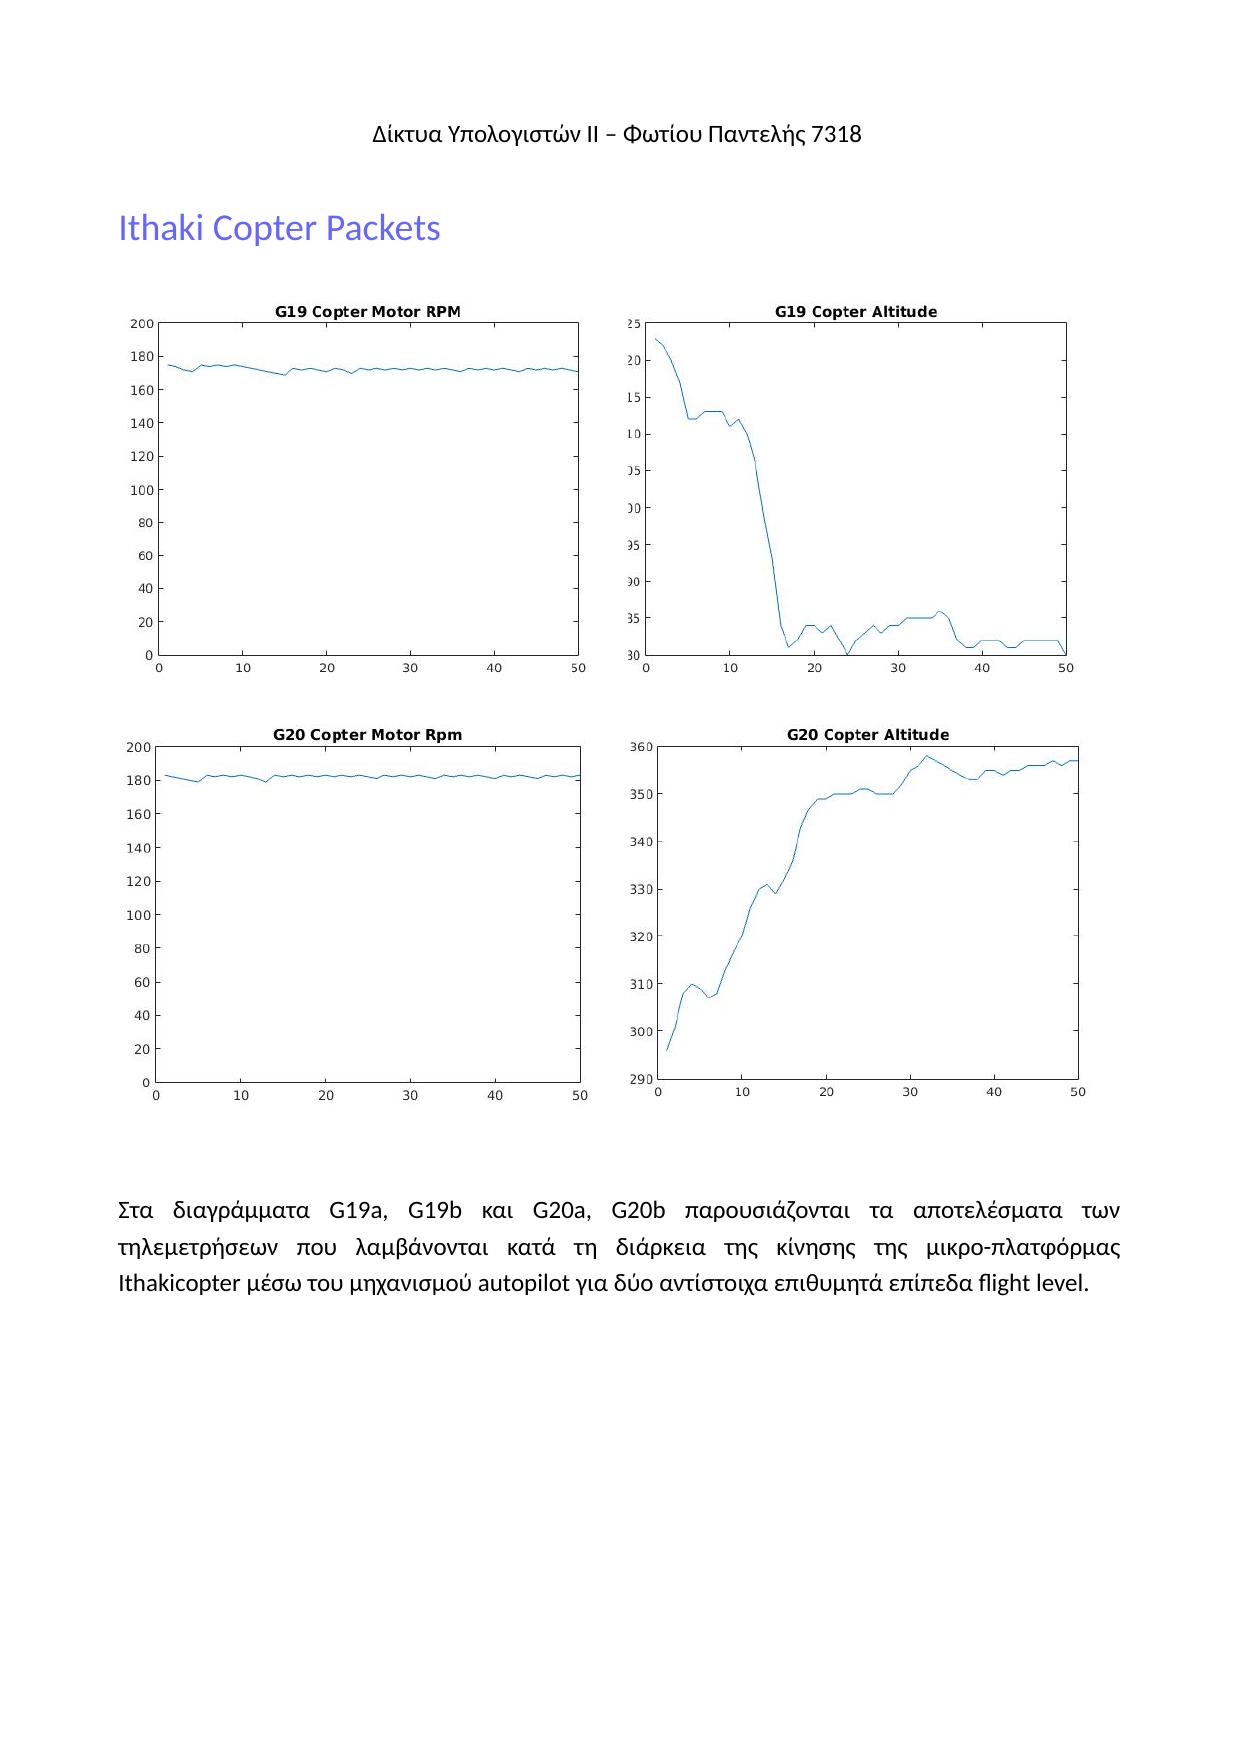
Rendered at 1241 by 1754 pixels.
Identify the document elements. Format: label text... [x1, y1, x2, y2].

picture [84, 716, 1129, 1127]
subtitle Ithaki Copter Packets [118, 203, 1122, 249]
picture [88, 293, 1117, 699]
text Στα διαγράμματα G19a, G19b και G20a, G20b παρουσιάζονται τα αποτελέσματα των τηλεμετρήσεων που λαμβάνονται κατά τη διάρκεια της κίνησης της μικρο-πλατφόρμας Ithakicopter μέσω του μηχανισμού autopilot για δύο αντίστοιχα επιθυμητά επίπεδα flight level. [118, 1194, 1122, 1298]
